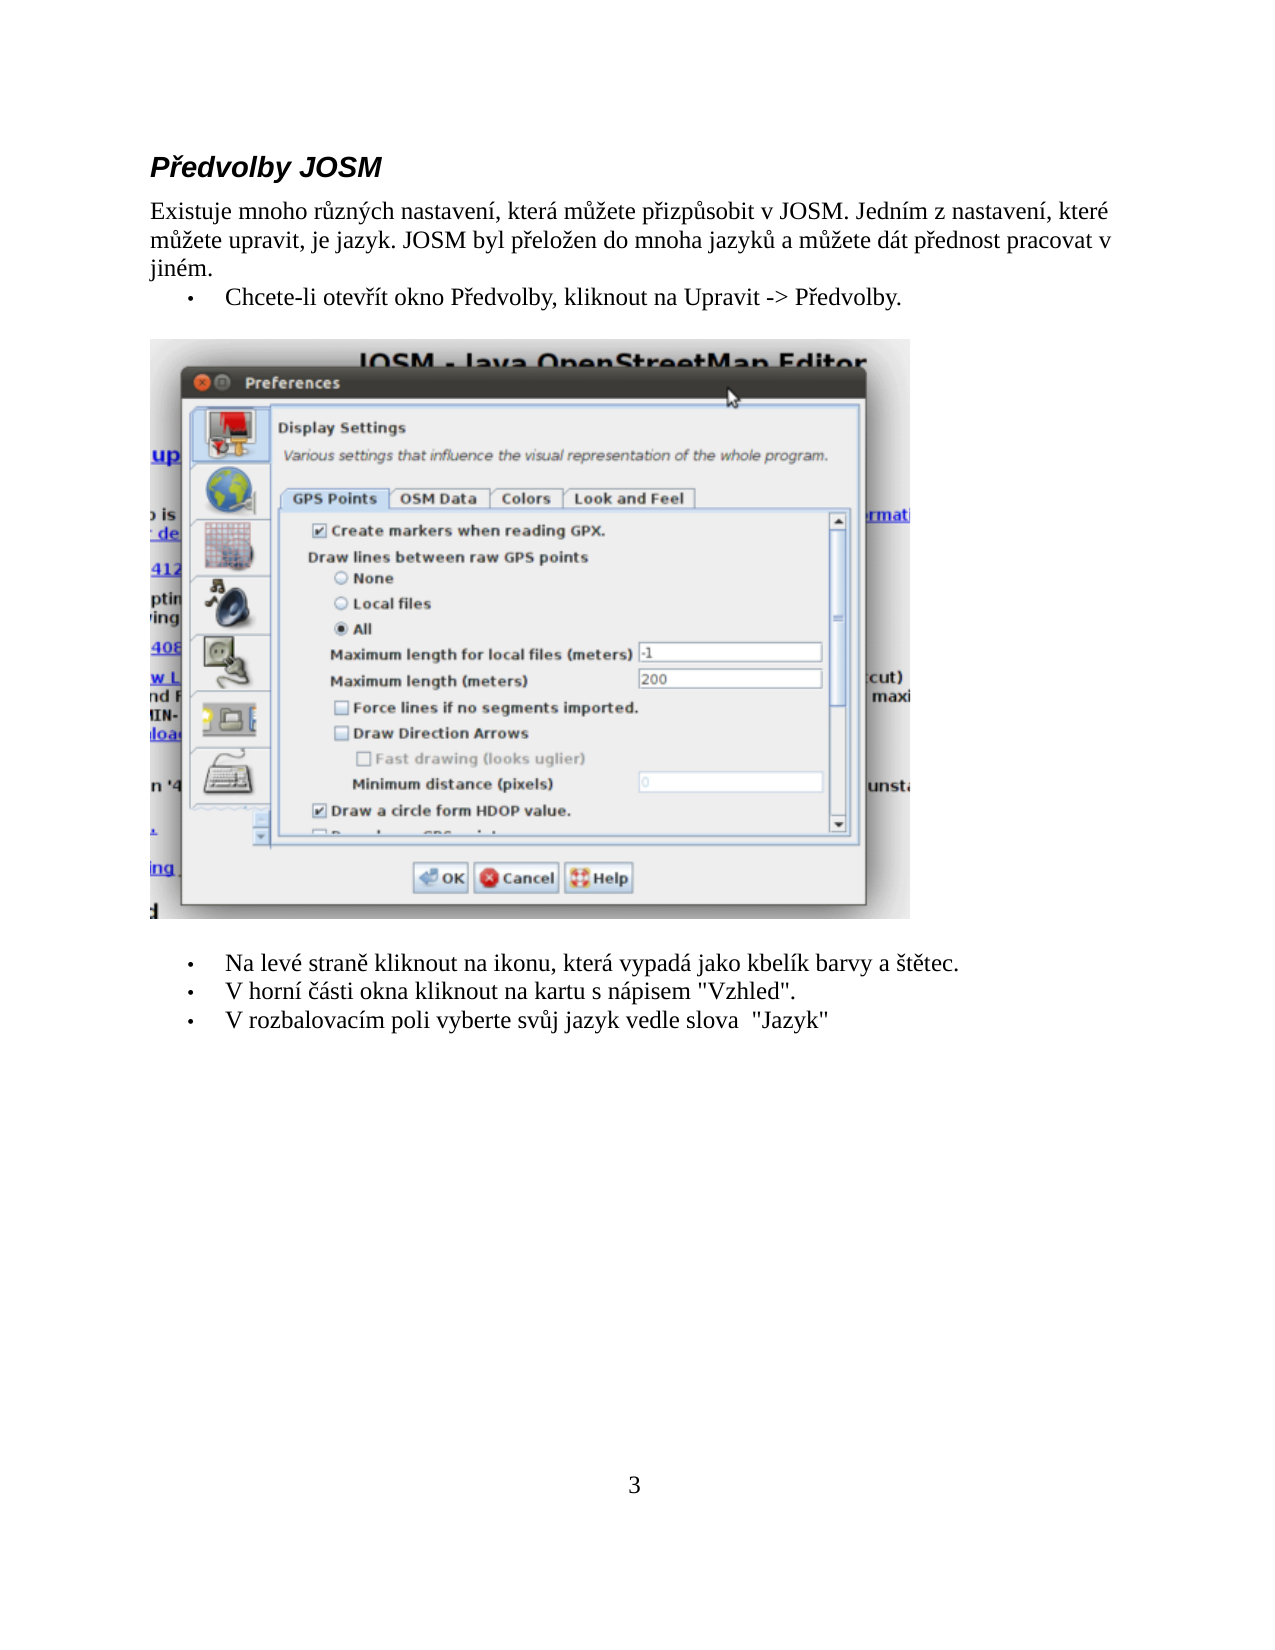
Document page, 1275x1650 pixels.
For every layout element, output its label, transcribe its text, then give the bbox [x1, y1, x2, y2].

list V horní části okna kliknout na kartu s nápisem "Vzhled". [187, 976, 1125, 1005]
picture [150, 339, 911, 919]
subtitle Předvolby JOSM [150, 150, 1125, 183]
text Existuje mnoho různých nastavení, která můžete přizpůsobit v JOSM. Jedním z nastavení, které můžete upravit, je jazyk. JOSM byl přeložen do mnoha jazyků a můžete dát přednost pracovat v jiném. [150, 196, 1125, 282]
list V rozbalovacím poli vyberte svůj jazyk vedle slova "Jazyk" [187, 1005, 1125, 1063]
list Na levé straně kliknout na ikonu, která vypadá jako kbelík barvy a štětec. [187, 948, 1125, 976]
list Chcete-li otevřít okno Předvolby, kliknout na Upravit -> Předvolby. [187, 282, 1125, 340]
